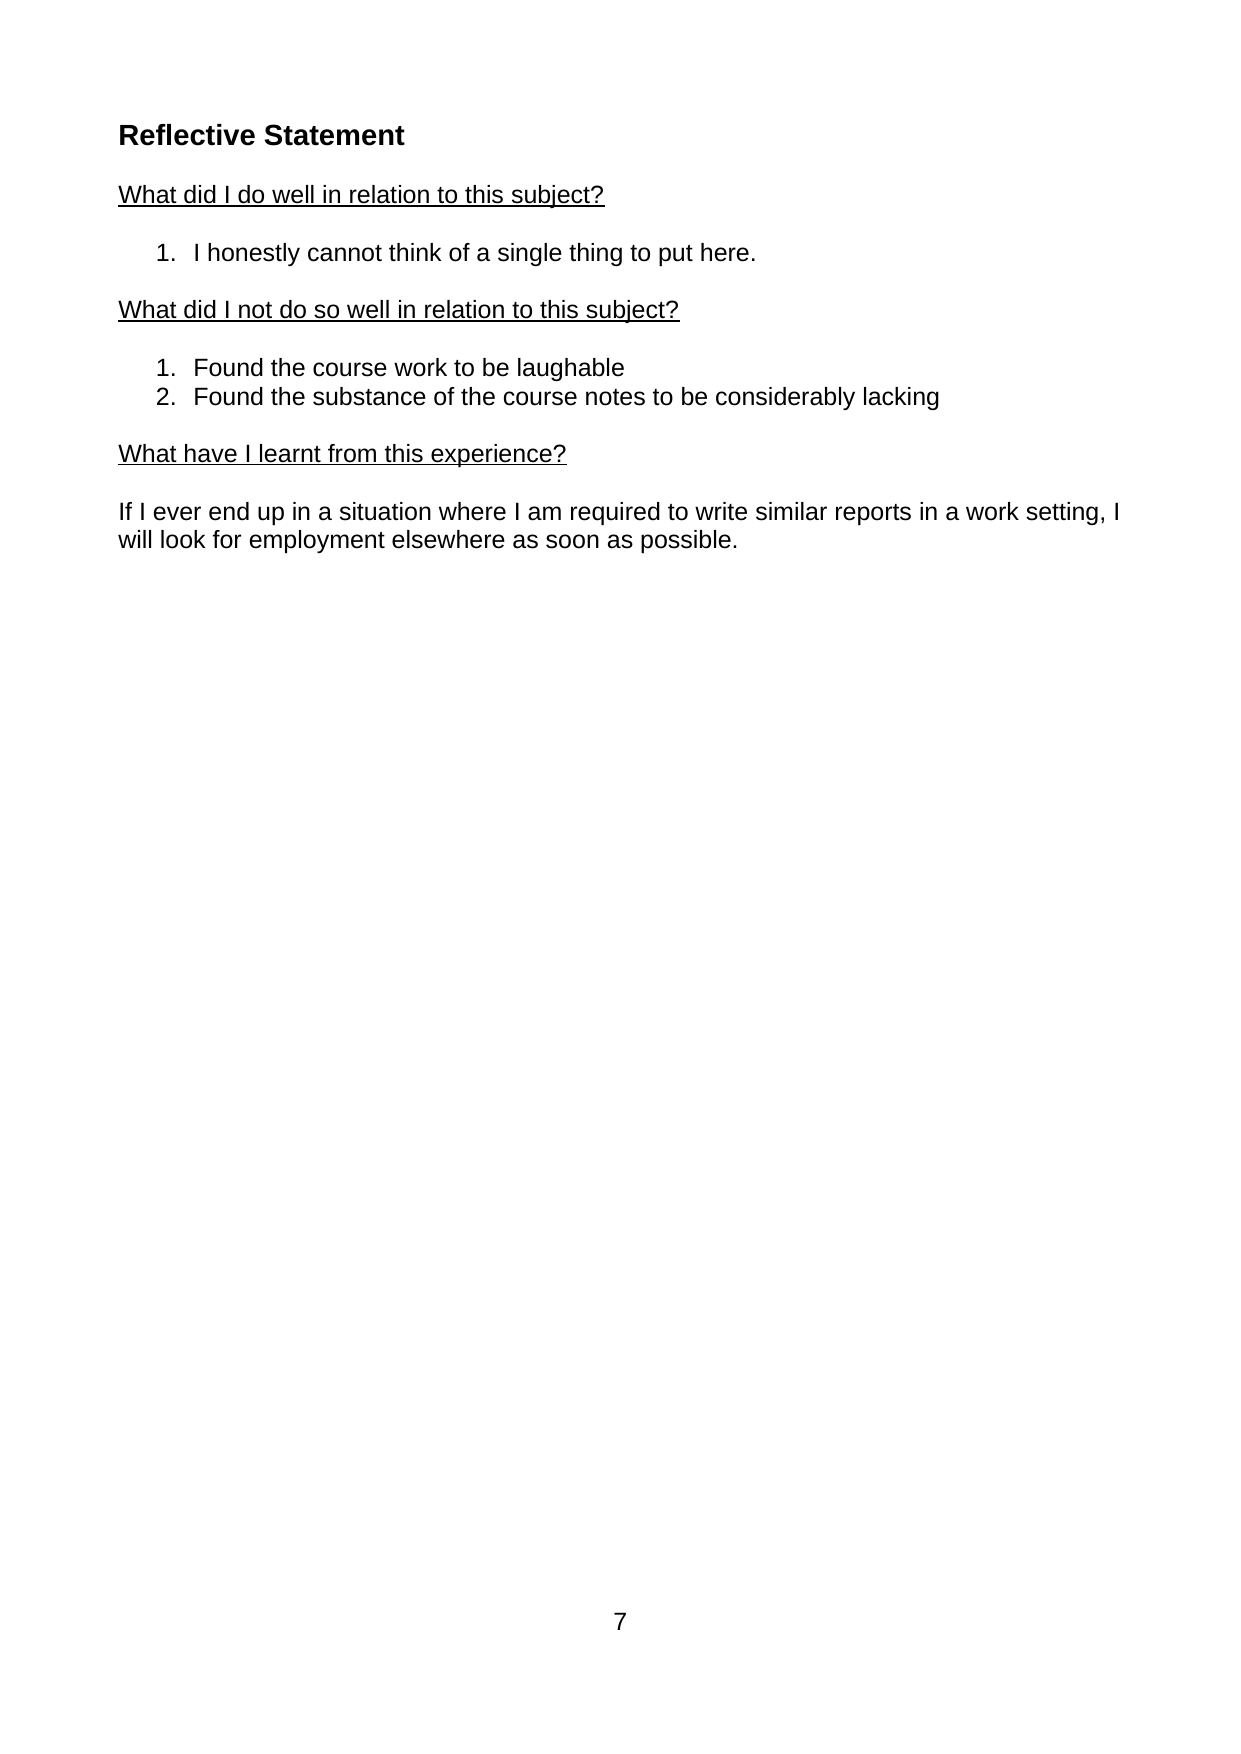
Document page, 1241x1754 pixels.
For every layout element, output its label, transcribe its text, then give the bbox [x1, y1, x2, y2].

text What did I do well in relation to this subject? [118, 180, 1122, 209]
text Reflective Statement [118, 118, 1122, 152]
list Found the substance of the course notes to be considerably lacking [156, 382, 1122, 410]
text What have I learnt from this experience? [118, 439, 1122, 468]
list I honestly cannot think of a single thing to put here. [156, 238, 1122, 267]
text What did I not do so well in relation to this subject? [118, 295, 1122, 324]
list Found the course work to be laughable [156, 353, 1122, 382]
text If I ever end up in a situation where I am required to write similar reports in a work setting, I will look for employment elsewhere as soon as possible. [118, 497, 1122, 554]
